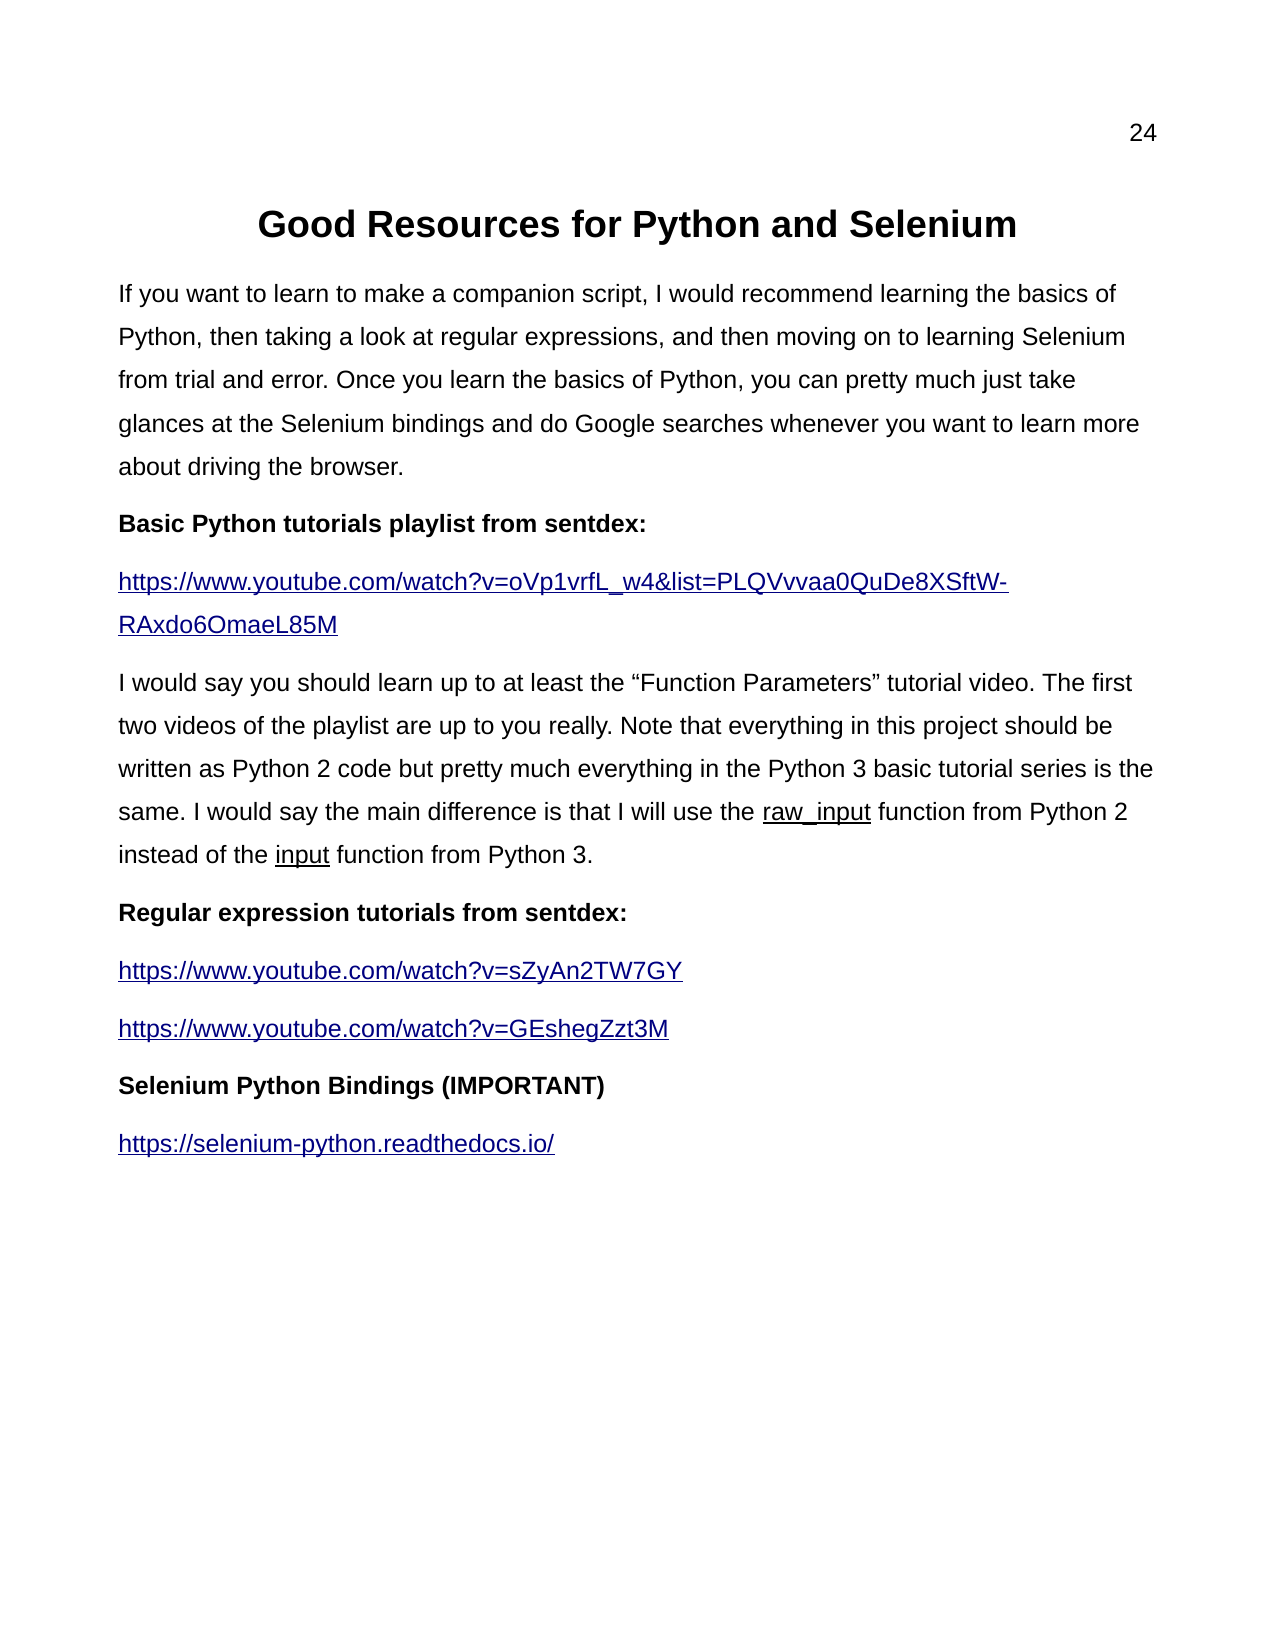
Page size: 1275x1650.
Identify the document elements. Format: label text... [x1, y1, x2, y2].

text I would say you should learn up to at least the “Function Parameters” tutorial video. The first two videos of the playlist are up to you really. Note that everything in this project should be written as Python 2 code but pretty much everything in the Python 3 basic tutorial series is the same. I would say the main difference is that I will use the raw_input function from Python 2 instead of the input function from Python 3. [118, 668, 1157, 869]
text Selenium Python Bindings (IMPORTANT) [118, 1071, 1157, 1100]
text https://www.youtube.com/watch?v=sZyAn2TW7GY [118, 956, 1157, 985]
subtitle Good Resources for Python and Selenium [118, 201, 1157, 245]
text https://www.youtube.com/watch?v=oVp1vrfL_w4&list=PLQVvvaa0QuDe8XSftW-RAxdo6OmaeL85M [118, 567, 1157, 639]
text If you want to learn to make a companion script, I would recommend learning the basics of Python, then taking a look at regular expressions, and then moving on to learning Selenium from trial and error. Once you learn the basics of Python, you can pretty much just take glances at the Selenium bindings and do Google searches whenever you want to learn more about driving the browser. [118, 279, 1157, 481]
text https://selenium-python.readthedocs.io/ [118, 1129, 1157, 1158]
text Regular expression tutorials from sentdex: [118, 898, 1157, 927]
text Basic Python tutorials playlist from sentdex: [118, 509, 1157, 538]
text https://www.youtube.com/watch?v=GEshegZzt3M [118, 1014, 1157, 1042]
